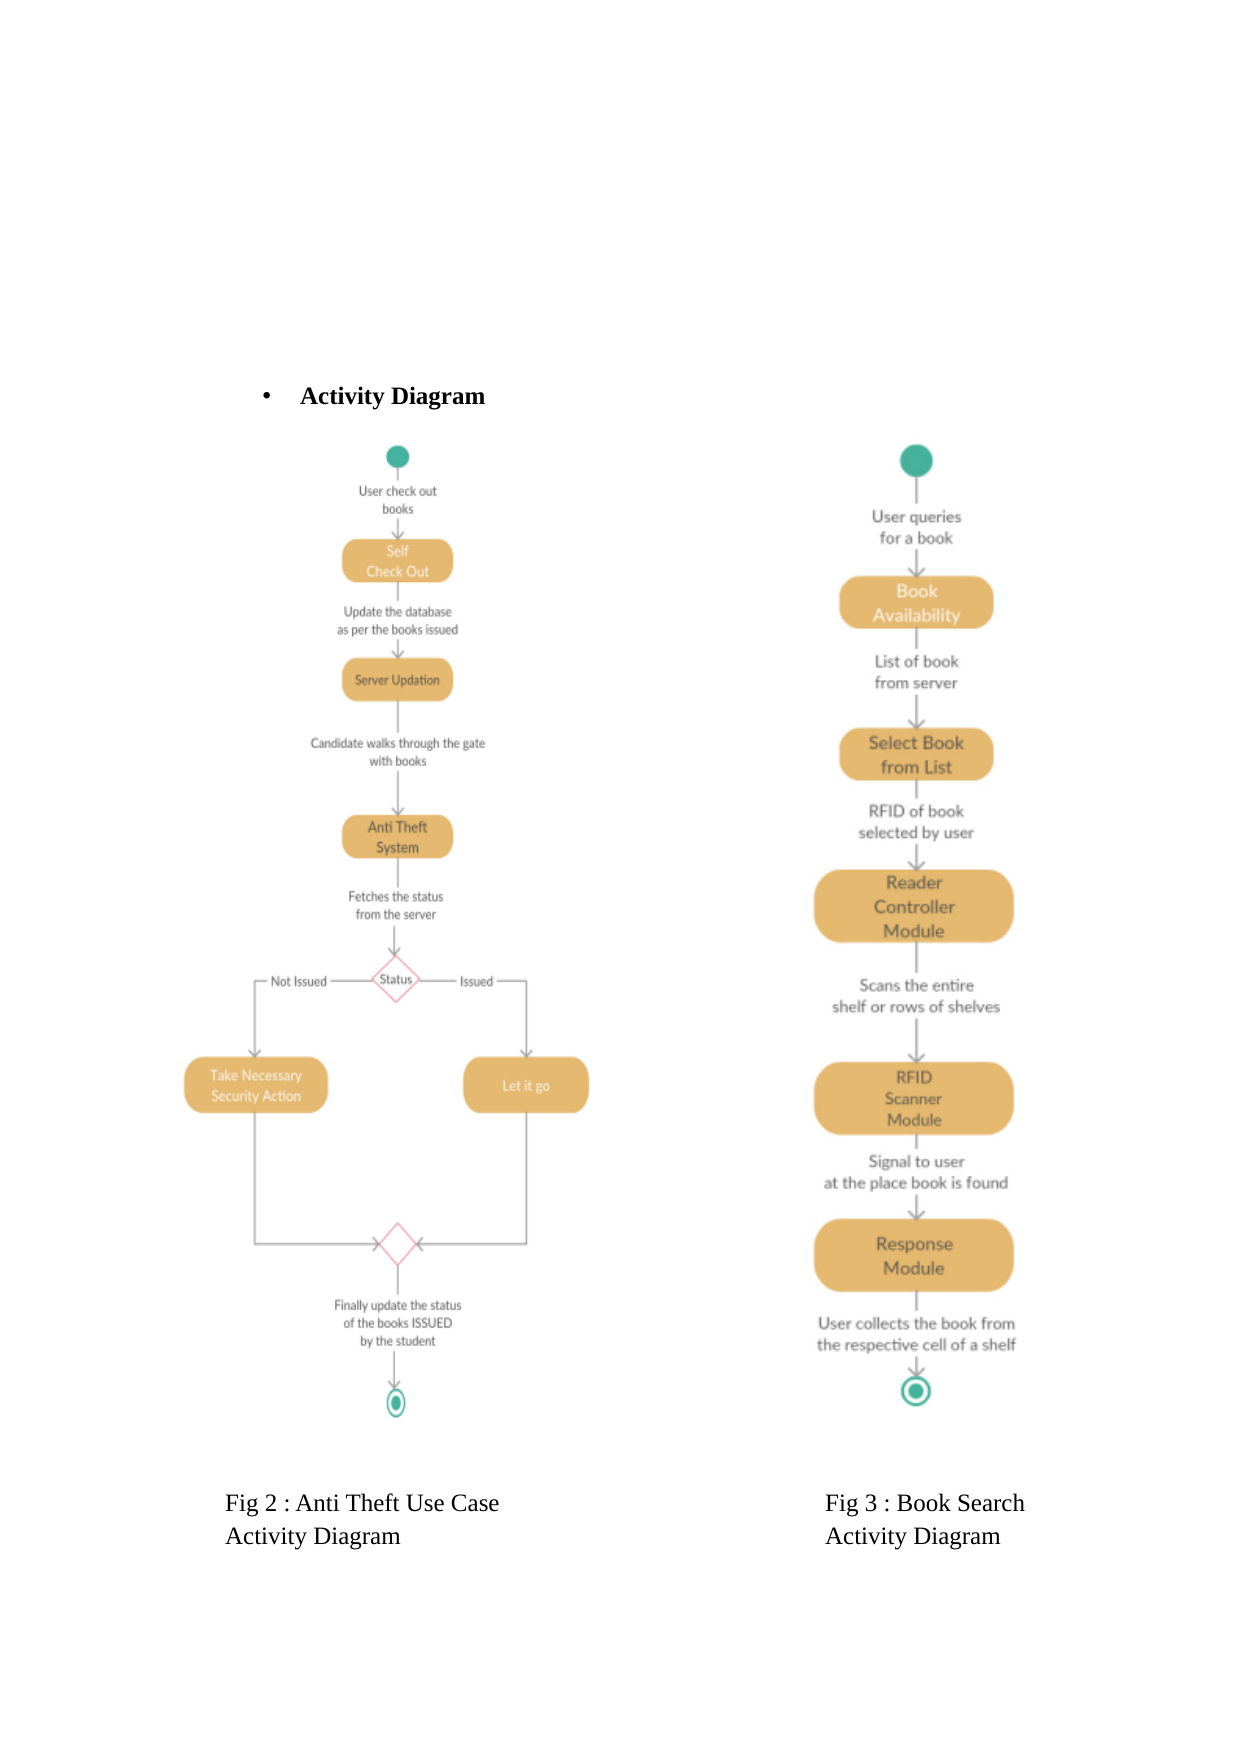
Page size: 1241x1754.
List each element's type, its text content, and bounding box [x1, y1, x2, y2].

list Activity Diagram [262, 381, 1090, 410]
picture [137, 435, 627, 1422]
picture [740, 436, 1091, 1430]
list Fig 2 : Anti Theft Use Case Fig 3 : Book Search [225, 1488, 1090, 1517]
list Activity Diagram Activity Diagram [150, 1521, 1090, 1550]
